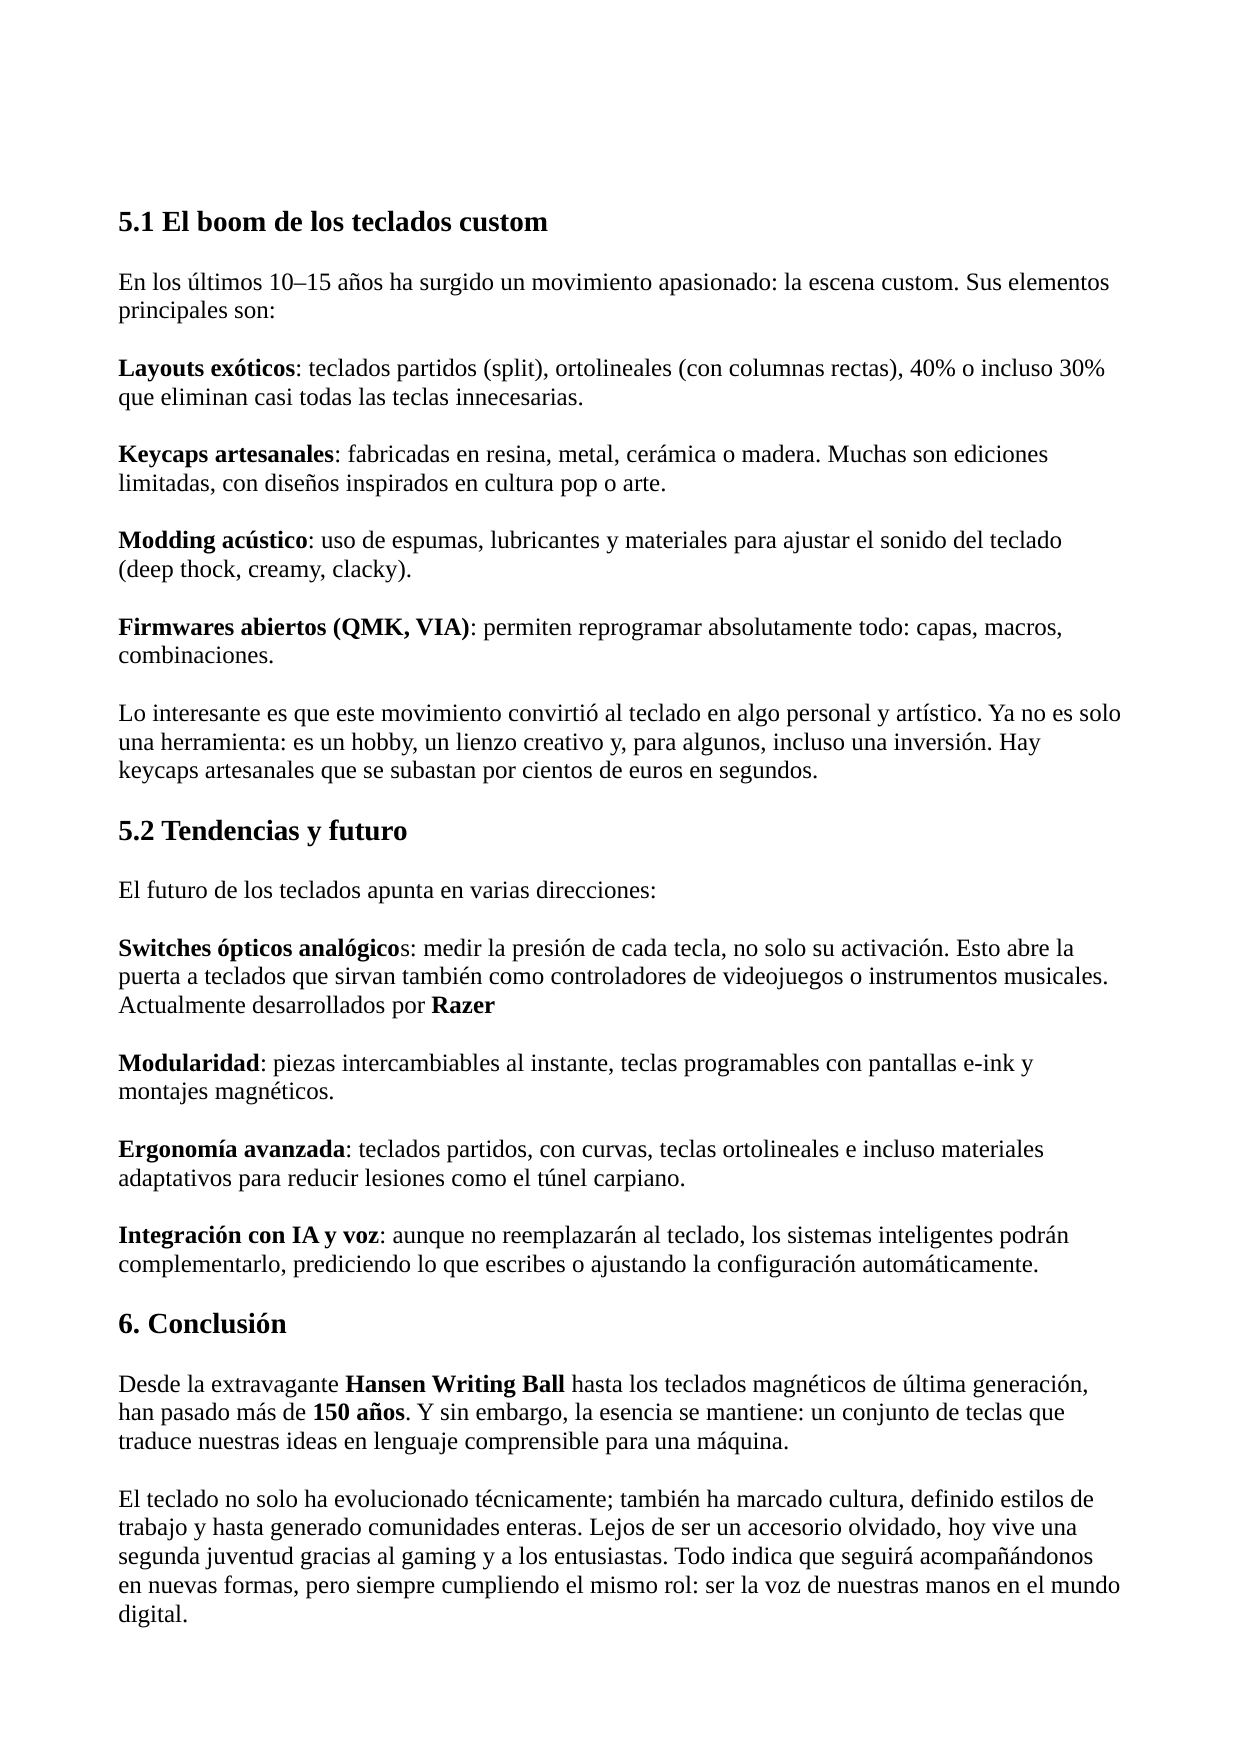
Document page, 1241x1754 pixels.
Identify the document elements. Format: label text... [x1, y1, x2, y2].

text 5.1 El boom de los teclados custom En los últimos 10–15 años ha surgido un movimiento apasionado: la escena custom. Sus elementos principales son: Layouts exóticos: teclados partidos (split), ortolineales (con columnas rectas), 40% o incluso 30% que eliminan casi todas las teclas innecesarias. Keycaps artesanales: fabricadas en resina, metal, cerámica o madera. Muchas son ediciones limitadas, con diseños inspirados en cultura pop o arte. Modding acústico: uso de espumas, lubricantes y materiales para ajustar el sonido del teclado (deep thock, creamy, clacky). Firmwares abiertos (QMK, VIA): permiten reprogramar absolutamente todo: capas, macros, combinaciones. Lo interesante es que este movimiento convirtió al teclado en algo personal y artístico. Ya no es solo una herramienta: es un hobby, un lienzo creativo y, para algunos, incluso una inversión. Hay keycaps artesanales que se subastan por cientos de euros en segundos. 5.2 Tendencias y futuro El futuro de los teclados apunta en varias direcciones: Switches ópticos analógicos: medir la presión de cada tecla, no solo su activación. Esto abre la puerta a teclados que sirvan también como controladores de videojuegos o instrumentos musicales. Actualmente desarrollados por Razer Modularidad: piezas intercambiables al instante, teclas programables con pantallas e-ink y montajes magnéticos. Ergonomía avanzada: teclados partidos, con curvas, teclas ortolineales e incluso materiales adaptativos para reducir lesiones como el túnel carpiano. Integración con IA y voz: aunque no reemplazarán al teclado, los sistemas inteligentes podrán complementarlo, prediciendo lo que escribes o ajustando la configuración automáticamente. 6. Conclusión Desde la extravagante Hansen Writing Ball hasta los teclados magnéticos de última generación, han pasado más de 150 años. Y sin embargo, la esencia se mantiene: un conjunto de teclas que traduce nuestras ideas en lenguaje comprensible para una máquina. El teclado no solo ha evolucionado técnicamente; también ha marcado cultura, definido estilos de trabajo y hasta generado comunidades enteras. Lejos de ser un accesorio olvidado, hoy vive una segunda juventud gracias al gaming y a los entusiastas. Todo indica que seguirá acompañándonos en nuevas formas, pero siempre cumpliendo el mismo rol: ser la voz de nuestras manos en el mundo digital. [118, 204, 1122, 1627]
text [118, 118, 1122, 176]
